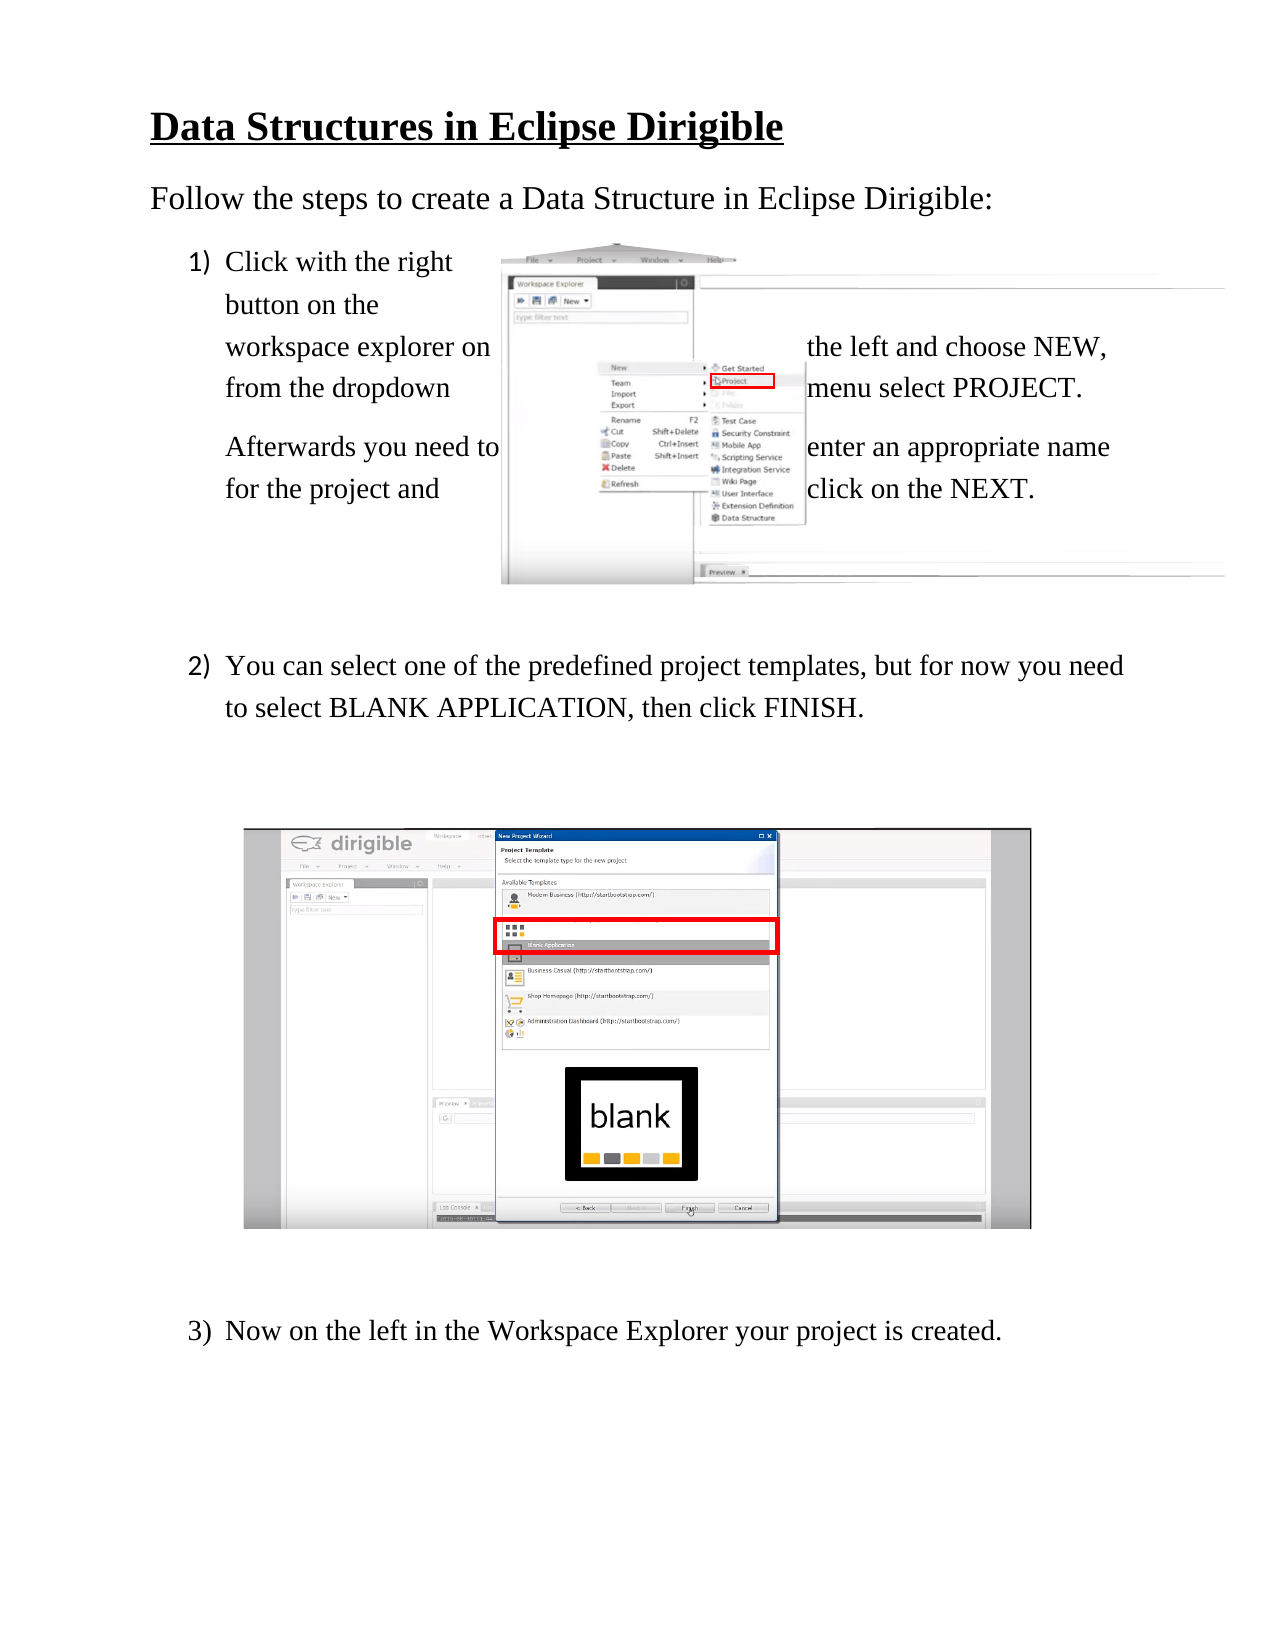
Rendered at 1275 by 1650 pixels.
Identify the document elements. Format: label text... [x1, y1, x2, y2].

text Follow the steps to create a Data Structure in Eclipse Dirigible: [150, 178, 1125, 217]
text Data Structures in Eclipse Dirigible [150, 102, 1125, 149]
list Click with the right button on the workspace explorer on the left and choose NEW, from the dropdown menu select PROJECT. [187, 243, 1125, 404]
list Now on the left in the Workspace Explorer your project is created. [187, 1313, 1125, 1347]
